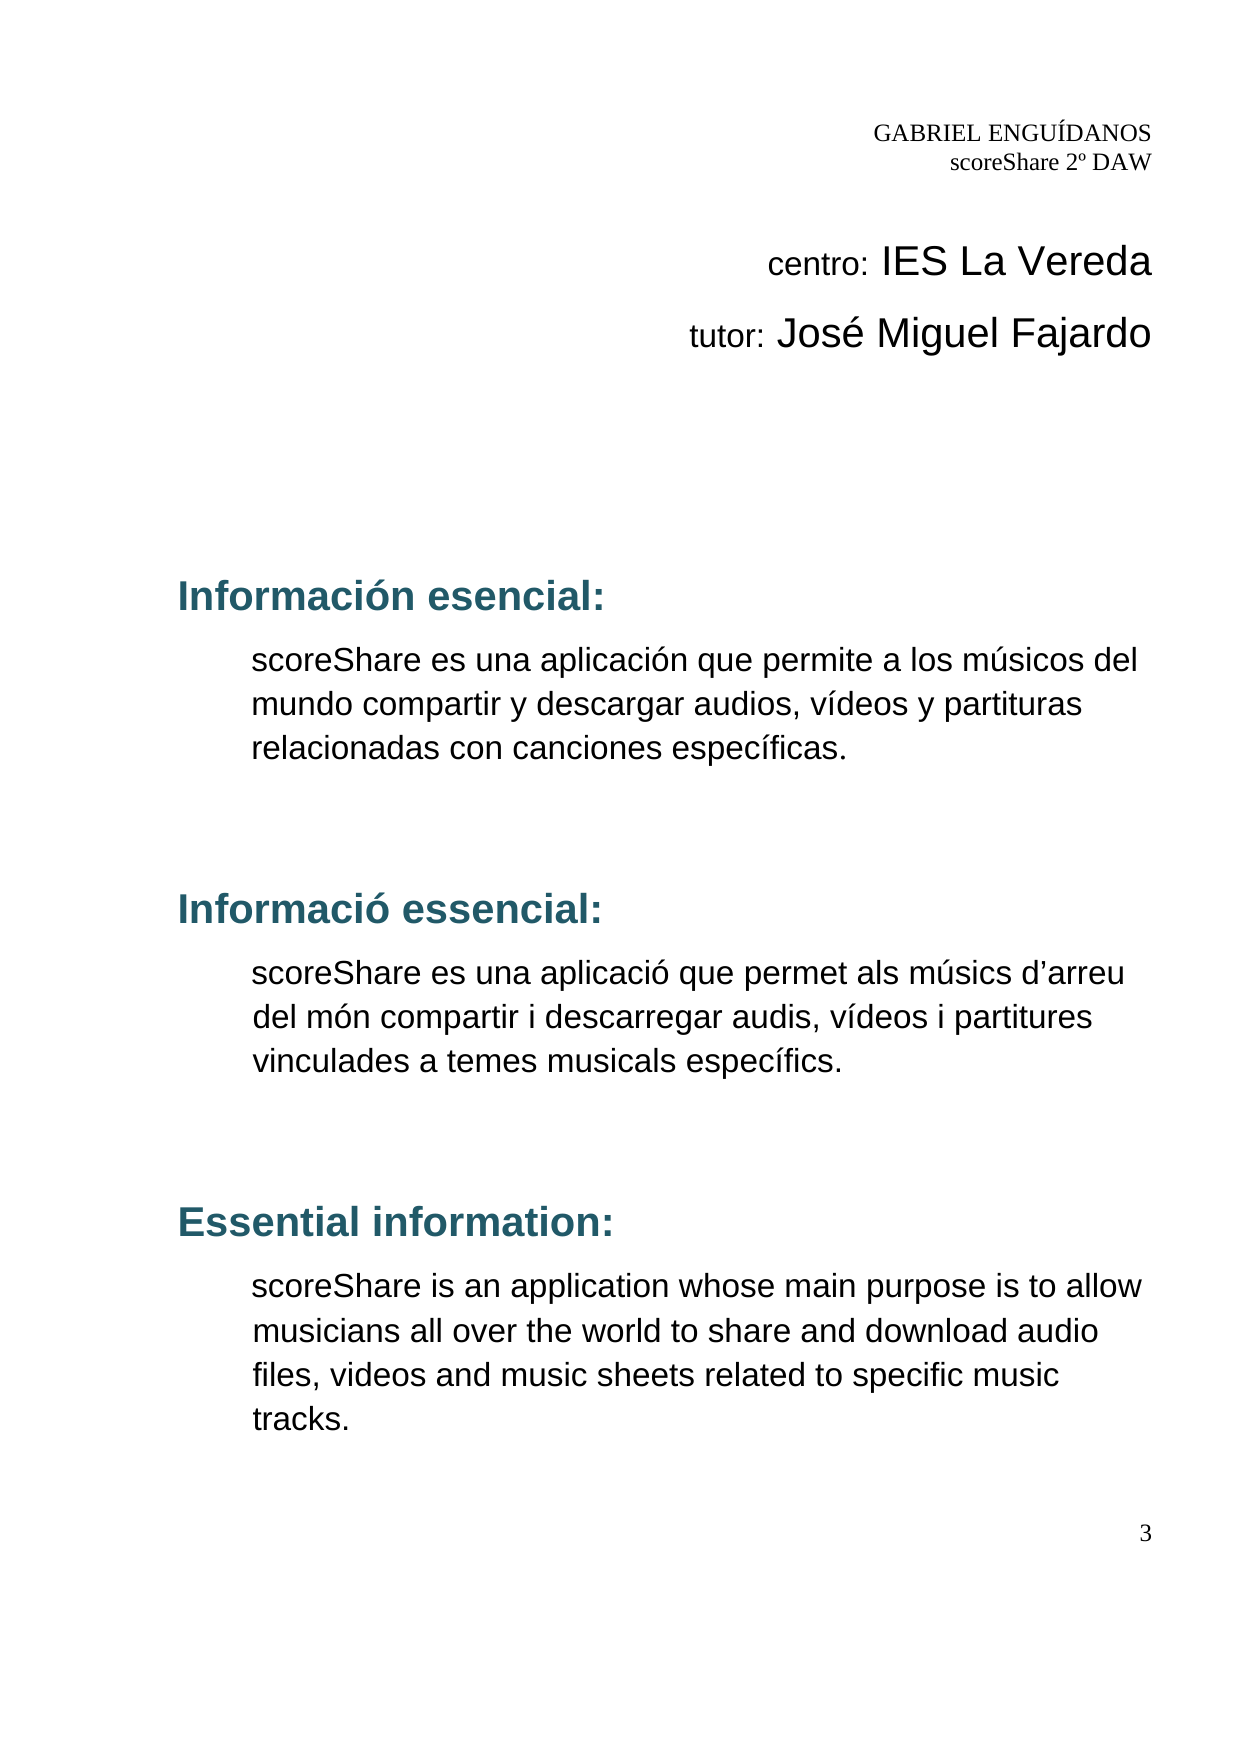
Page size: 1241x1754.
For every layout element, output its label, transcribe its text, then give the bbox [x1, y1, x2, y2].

text Información esencial: [177, 571, 1152, 619]
text scoreShare es una aplicación que permite a los músicos del mundo compartir y descargar audios, vídeos y partituras relacionadas con canciones específicas. [251, 639, 1152, 766]
text scoreShare is an application whose main purpose is to allow musicians all over the world to share and download audio files, videos and music sheets related to specific music tracks. [251, 1267, 1152, 1437]
text Essential information: [177, 1198, 1152, 1246]
text scoreShare es una aplicació que permet als músics d’arreu del món compartir i descarregar audis, vídeos i partitures vinculades a temes musicals específics. [251, 953, 1152, 1080]
text Informació essencial: [177, 884, 1152, 932]
text tutor: José Miguel Fajardo [251, 308, 1152, 356]
text centro: IES La Vereda [251, 236, 1152, 284]
